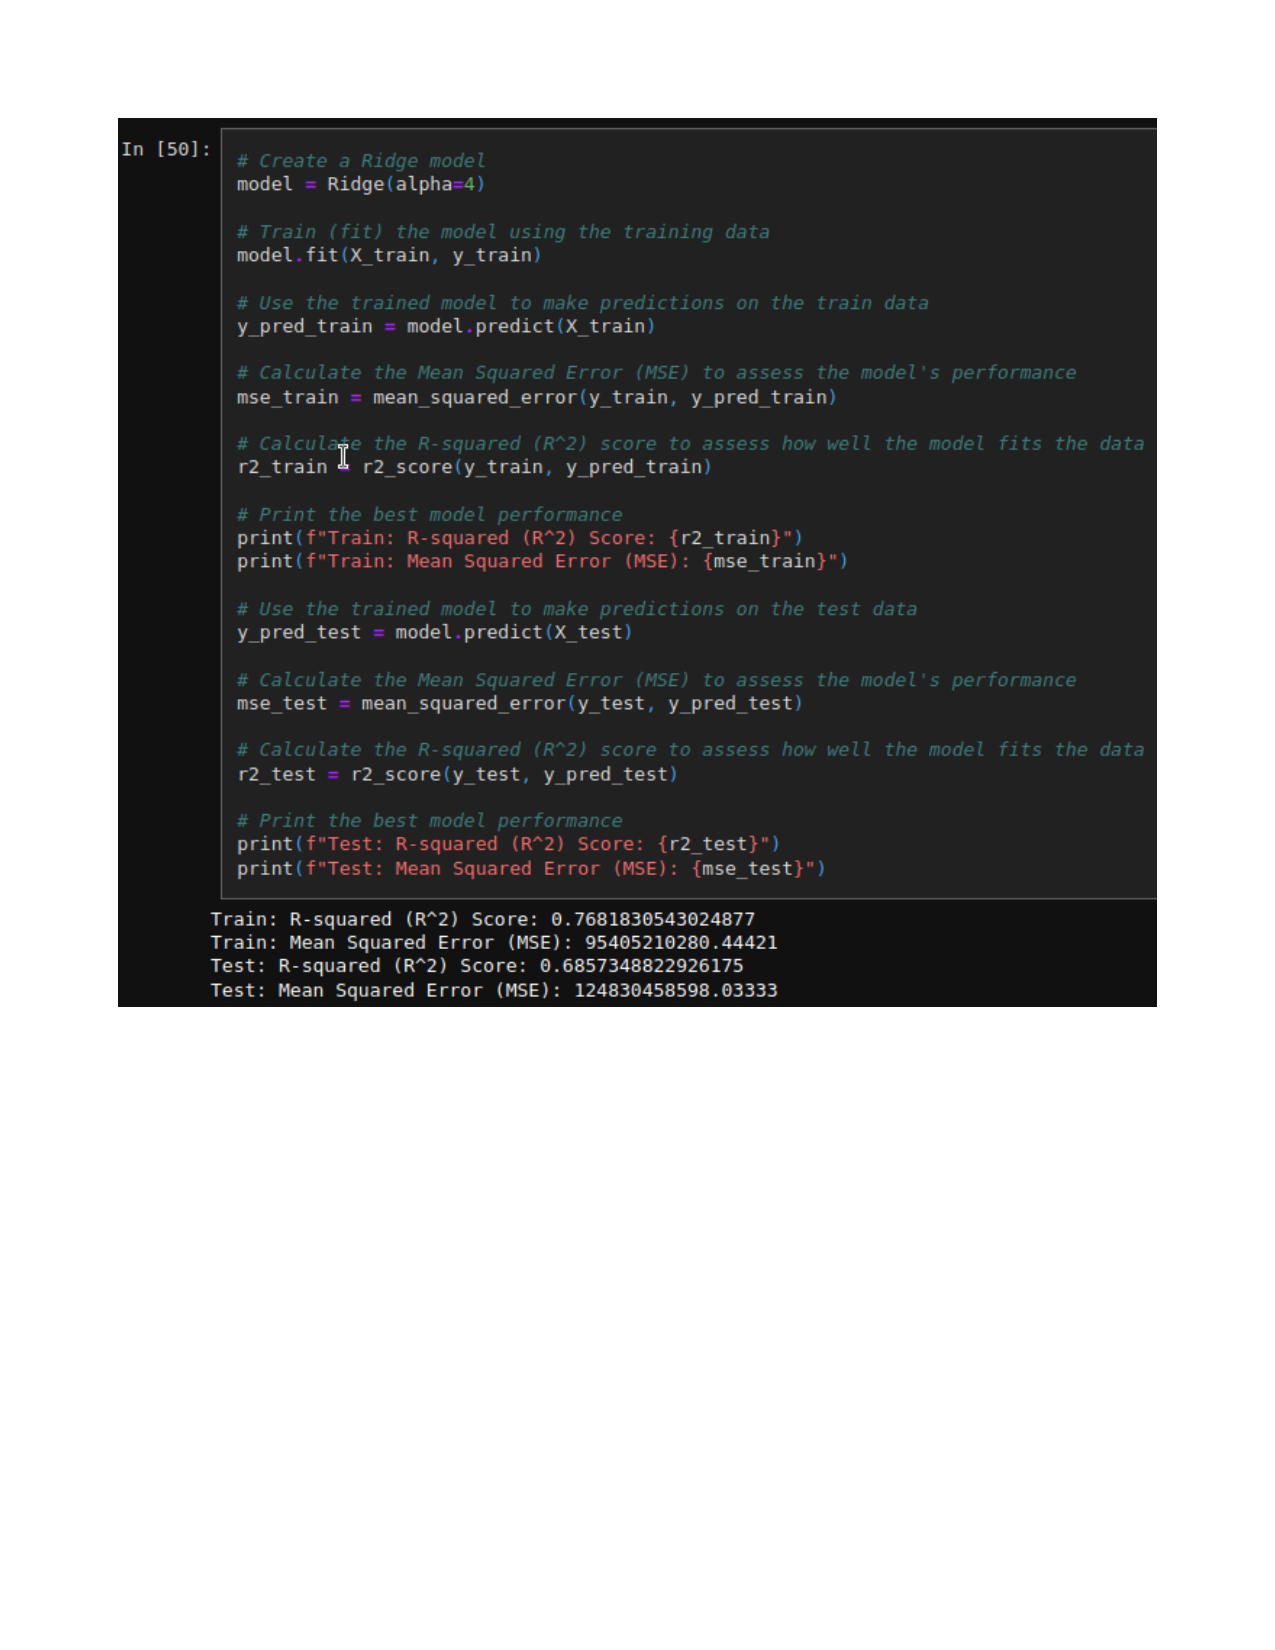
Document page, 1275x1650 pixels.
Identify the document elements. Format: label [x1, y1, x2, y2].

picture [118, 118, 1157, 1007]
